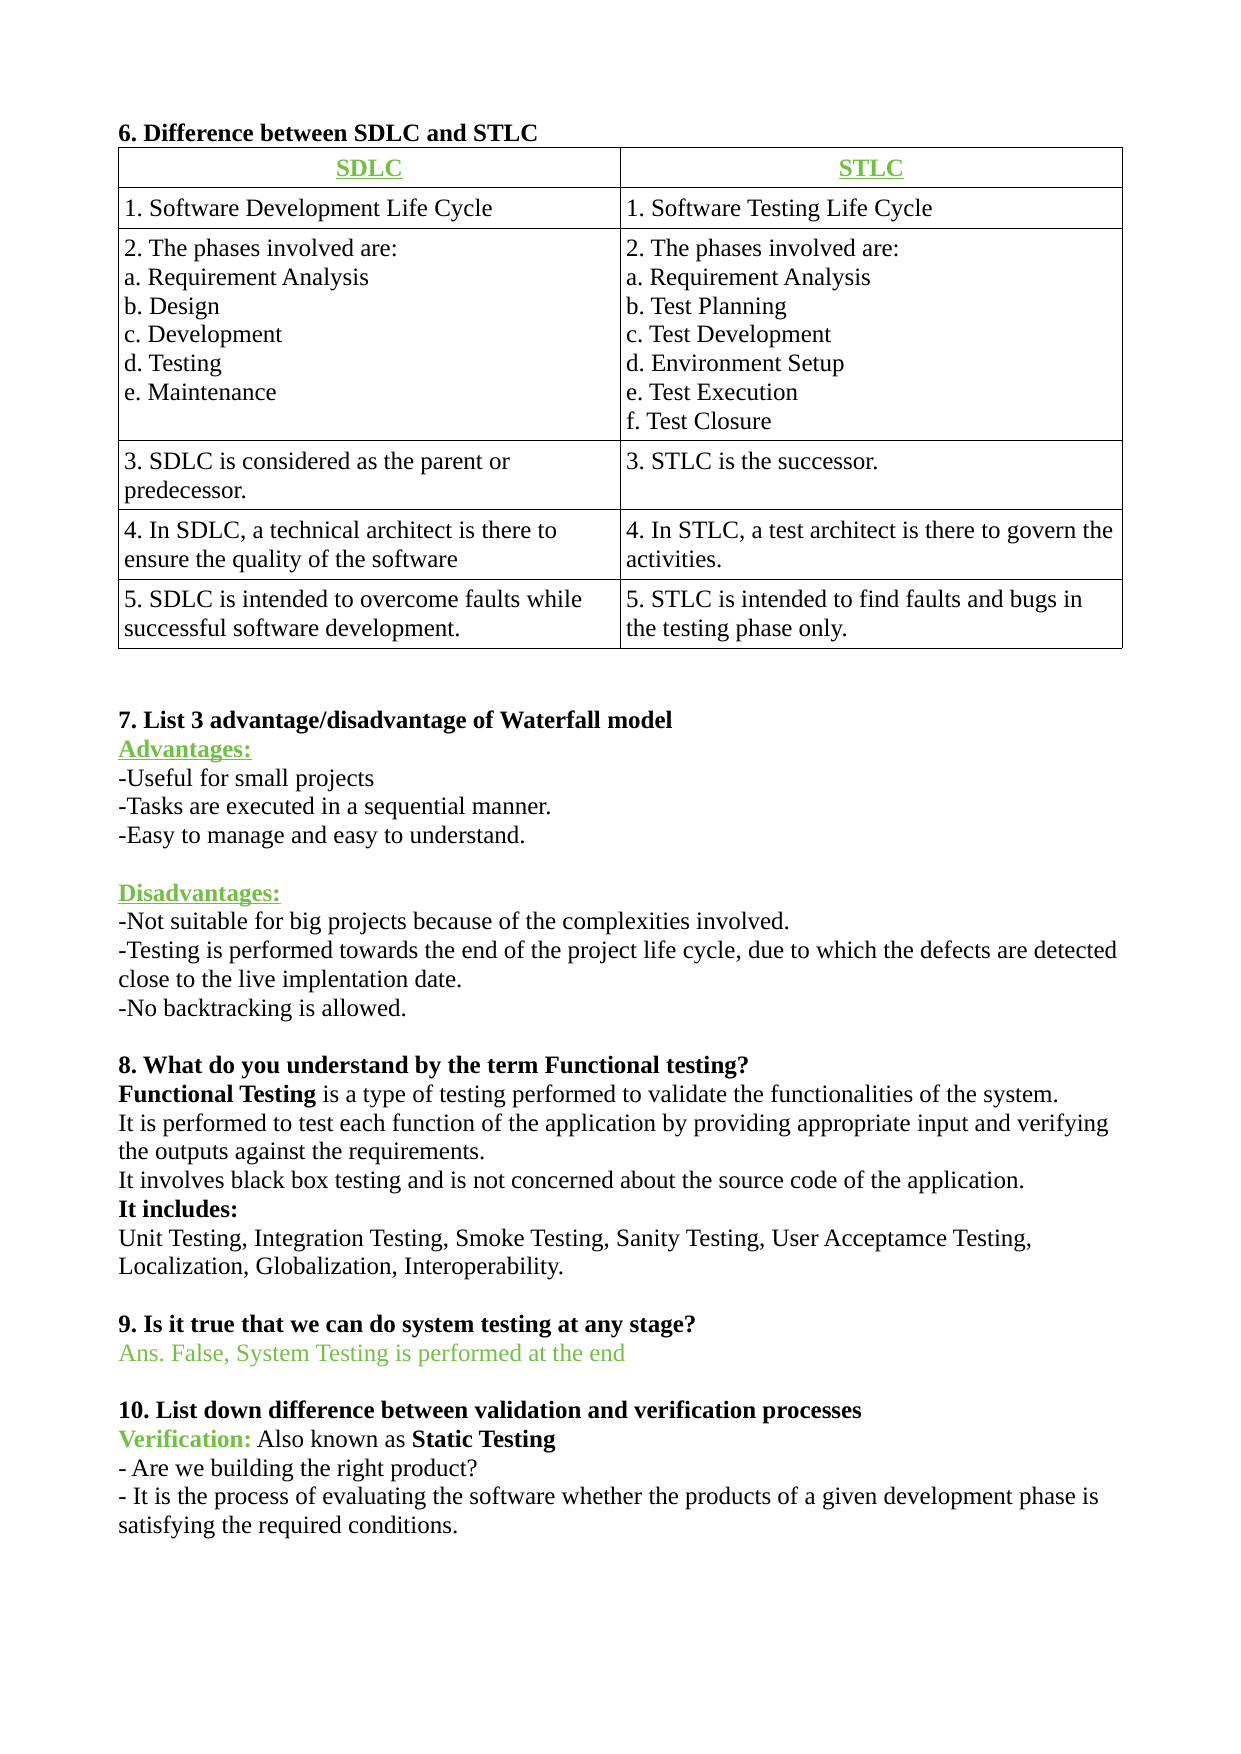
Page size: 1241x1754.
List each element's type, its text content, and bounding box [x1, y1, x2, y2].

text It includes: [118, 1194, 1122, 1223]
text Disadvantages: [118, 878, 1122, 906]
text 6. Difference between SDLC and STLC [118, 118, 1122, 147]
text Verification: Also known as Static Testing [118, 1424, 1122, 1453]
text Functional Testing is a type of testing performed to validate the functionalities of the system. [118, 1079, 1122, 1108]
table_cell 1. Software Testing Life Cycle [621, 188, 1122, 227]
text 8. What do you understand by the term Functional testing? [118, 1050, 1122, 1079]
text Unit Testing, Integration Testing, Smoke Testing, Sanity Testing, User Acceptamce Testing, Localization, Globalization, Interoperability. [118, 1223, 1122, 1280]
table_header STLC [621, 148, 1122, 187]
table_cell 3. STLC is the successor. [621, 441, 1122, 509]
table_cell 3. SDLC is considered as the parent or predecessor. [119, 441, 620, 509]
text 9. Is it true that we can do system testing at any stage? [118, 1309, 1122, 1338]
table_cell 5. SDLC is intended to overcome faults while successful software development. [119, 580, 620, 647]
table_cell 2. The phases involved are: a. Requirement Analysis b. Design c. Development d. Testing e. Maintenance [119, 229, 620, 440]
text It involves black box testing and is not concerned about the source code of the application. [118, 1165, 1122, 1194]
text 7. List 3 advantage/disadvantage of Waterfall model [118, 705, 1122, 734]
table_cell 1. Software Development Life Cycle [119, 188, 620, 227]
table_header SDLC [119, 148, 620, 187]
text -Not suitable for big projects because of the complexities involved. [118, 906, 1122, 935]
table_cell 5. STLC is intended to find faults and bugs in the testing phase only. [621, 580, 1122, 647]
text - It is the process of evaluating the software whether the products of a given development phase is satisfying the required conditions. [118, 1481, 1122, 1539]
text -Tasks are executed in a sequential manner. [118, 791, 1122, 820]
text -Easy to manage and easy to understand. [118, 820, 1122, 849]
text -No backtracking is allowed. [118, 993, 1122, 1021]
text Advantages: [118, 734, 1122, 763]
text Ans. False, System Testing is performed at the end [118, 1338, 1122, 1366]
table_cell 4. In SDLC, a technical architect is there to ensure the quality of the software [119, 510, 620, 578]
text 10. List down difference between validation and verification processes [118, 1395, 1122, 1424]
text - Are we building the right product? [118, 1453, 1122, 1481]
table_cell 4. In STLC, a test architect is there to govern the activities. [621, 510, 1122, 578]
text -Useful for small projects [118, 763, 1122, 791]
text -Testing is performed towards the end of the project life cycle, due to which the defects are detected close to the live implentation date. [118, 935, 1122, 993]
table_cell 2. The phases involved are: a. Requirement Analysis b. Test Planning c. Test Development d. Environment Setup e. Test Execution f. Test Closure [621, 229, 1122, 440]
text It is performed to test each function of the application by providing appropriate input and verifying the outputs against the requirements. [118, 1108, 1122, 1165]
